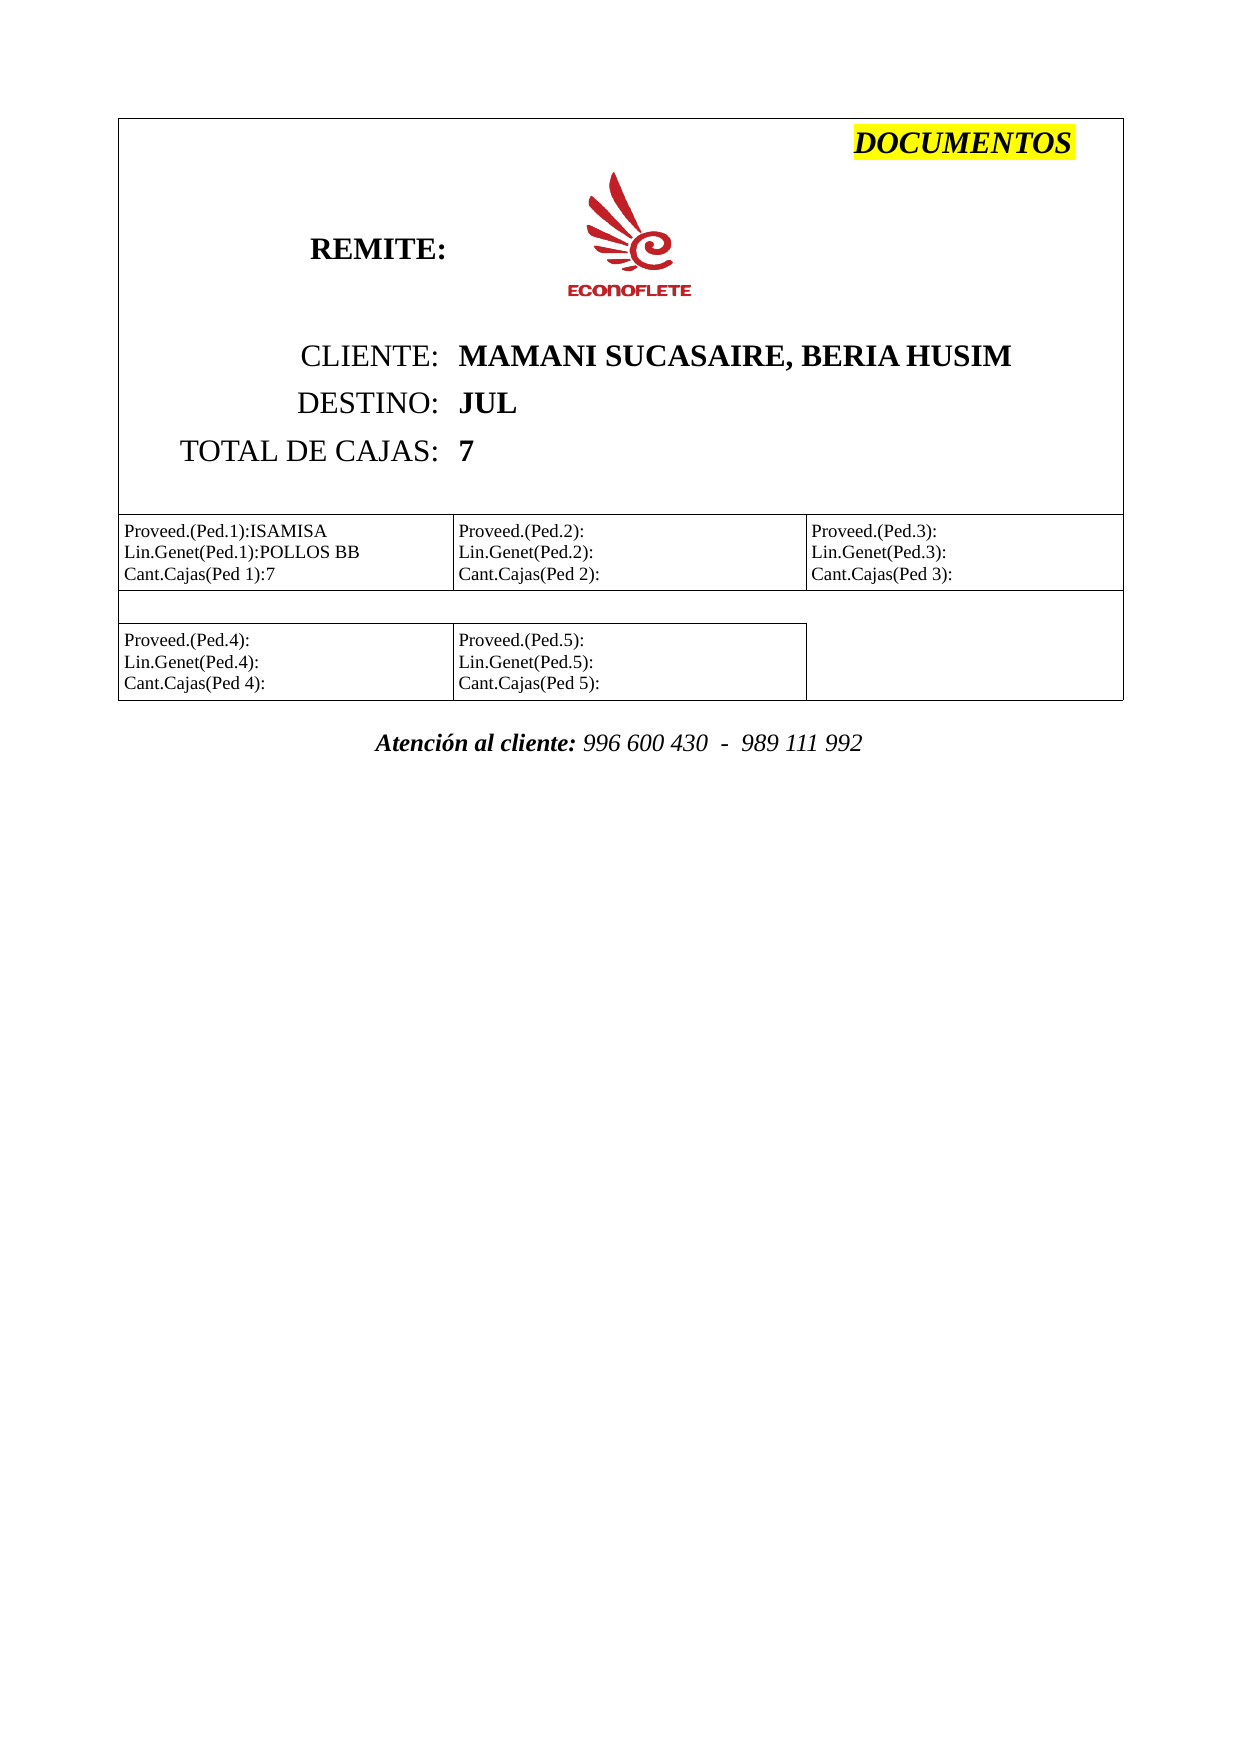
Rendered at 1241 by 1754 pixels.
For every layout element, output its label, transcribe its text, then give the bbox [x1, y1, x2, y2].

table_header DOCUMENTOS [806, 119, 1123, 166]
table_cell Proveed.(Ped.2): Lin.Genet(Ped.2): Cant.Cajas(Ped 2): [454, 515, 806, 590]
table_cell CLIENTE: [119, 332, 453, 379]
table_cell Proveed.(Ped.5): Lin.Genet(Ped.5): Cant.Cajas(Ped 5): [454, 624, 806, 699]
table_cell MAMANI SUCASAIRE, BERIA HUSIM [453, 332, 1123, 379]
table_cell [453, 591, 806, 623]
table_cell [119, 591, 453, 623]
table_cell [806, 474, 1123, 514]
table_cell [806, 379, 1123, 426]
table_header [119, 119, 453, 166]
table_header [453, 119, 806, 166]
table_cell [453, 166, 806, 332]
table_cell Proveed.(Ped.4): Lin.Genet(Ped.4): Cant.Cajas(Ped 4): [119, 624, 453, 699]
picture [552, 171, 707, 297]
table_cell TOTAL DE CAJAS: [119, 426, 453, 474]
table_cell [807, 623, 1123, 699]
table_cell [453, 474, 806, 514]
table_cell [119, 474, 453, 514]
table_cell 7 [453, 426, 1123, 474]
table_cell [806, 166, 1123, 332]
table_cell Proveed.(Ped.1):ISAMISA Lin.Genet(Ped.1):POLLOS BB Cant.Cajas(Ped 1):7 [119, 515, 453, 590]
table_cell Proveed.(Ped.3): Lin.Genet(Ped.3): Cant.Cajas(Ped 3): [807, 515, 1123, 590]
text Atención al cliente: 996 600 430 - 989 111 992 [118, 728, 1122, 757]
table_cell DESTINO: [119, 379, 453, 426]
table_cell JUL [453, 379, 806, 426]
table_cell REMITE: [119, 166, 453, 332]
table_cell [806, 591, 1123, 623]
